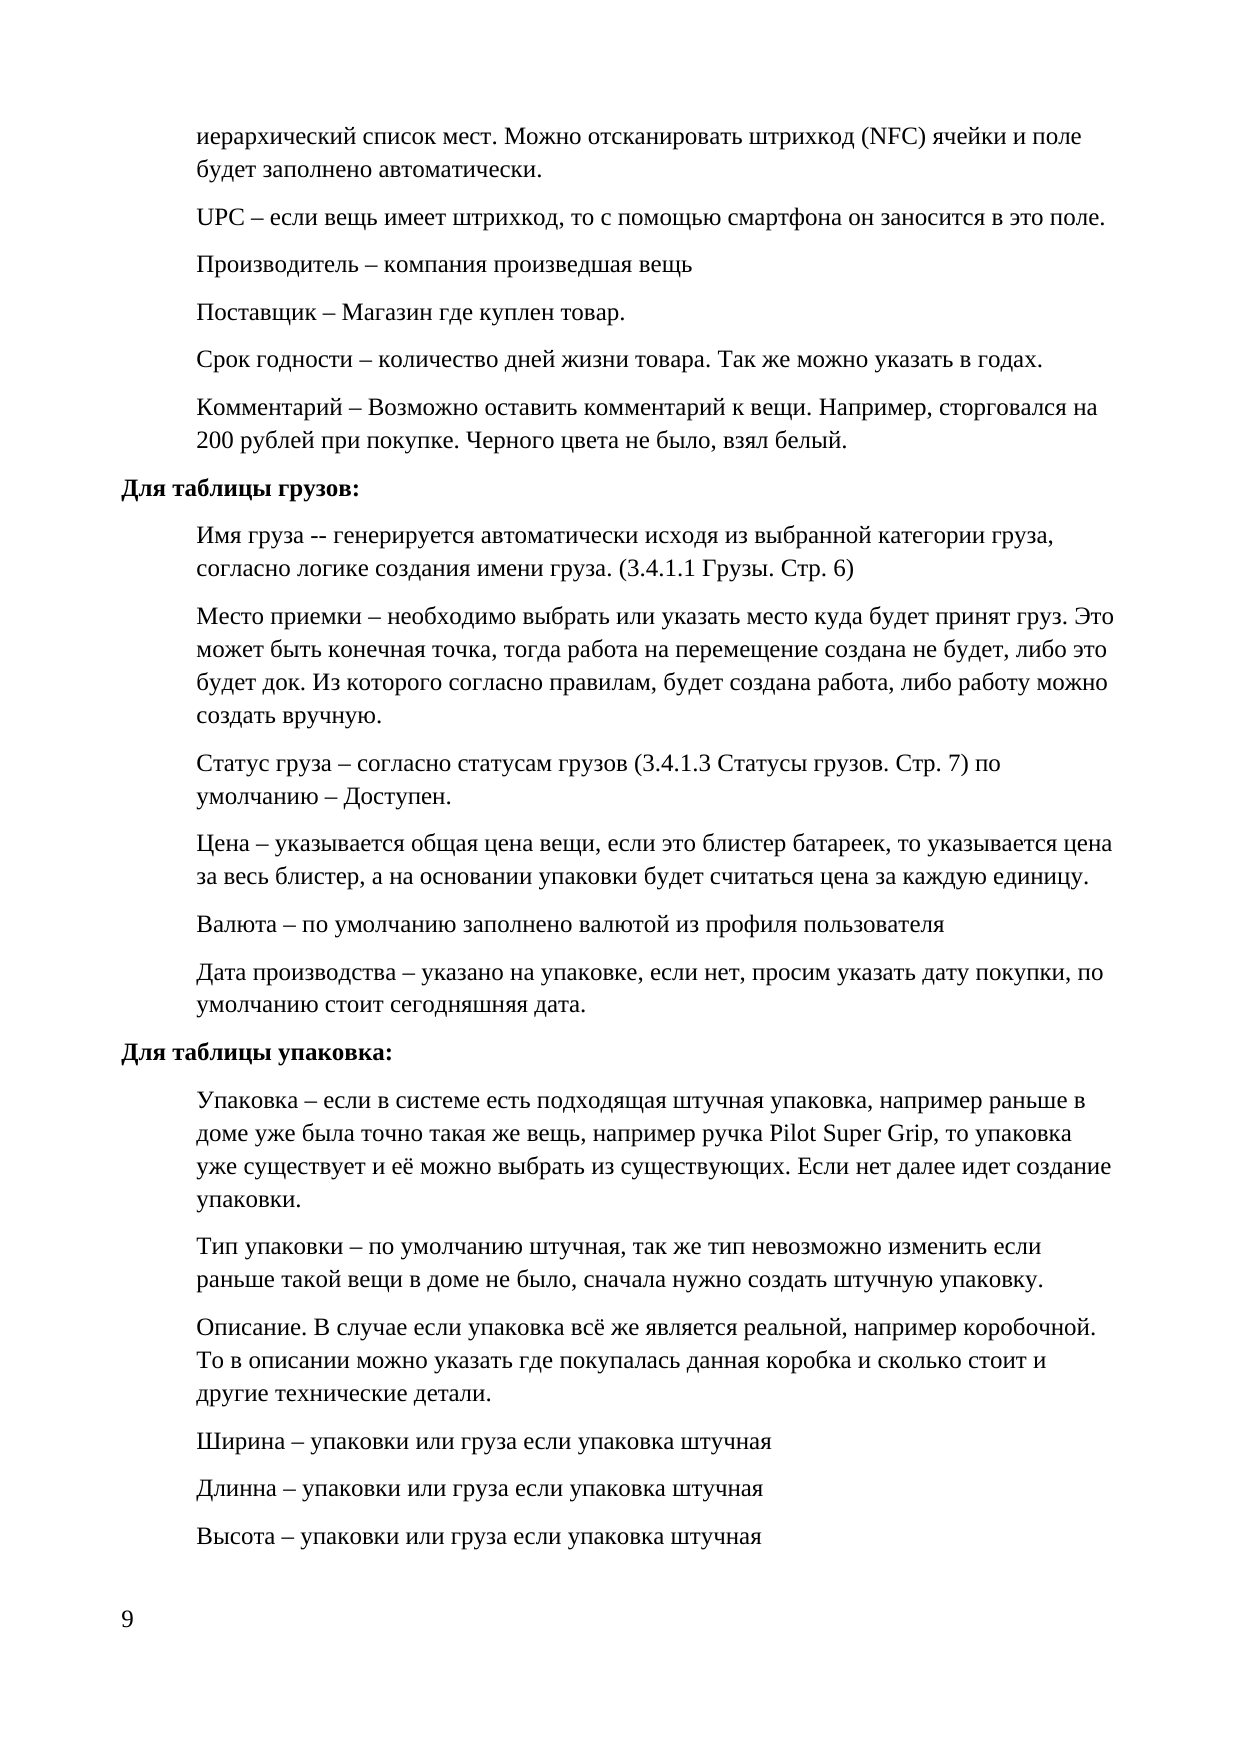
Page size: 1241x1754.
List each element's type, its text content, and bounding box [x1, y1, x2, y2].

text Для таблицы упаковка: [121, 1037, 1119, 1066]
list Имя груза -- генерируется автоматически исходя из выбранной категории груза, согласно логике создания имени груза. (3.4.1.1 Грузы. Стр. 6) [159, 520, 1119, 582]
list Место приемки – необходимо выбрать или указать место куда будет принят груз. Это может быть конечная точка, тогда работа на перемещение создана не будет, либо это будет док. Из которого согласно правилам, будет создана работа, либо работу можно создать вручную. [159, 601, 1119, 729]
list Срок годности – количество дней жизни товара. Так же можно указать в годах. [159, 344, 1119, 373]
list Длинна – упаковки или груза если упаковка штучная [159, 1473, 1119, 1502]
list Ширина – упаковки или груза если упаковка штучная [159, 1426, 1119, 1454]
list Высота – упаковки или груза если упаковка штучная [159, 1521, 1119, 1550]
list Производитель – компания произведшая вещь [159, 249, 1119, 278]
list иерархический список мест. Можно отсканировать штрихкод (NFC) ячейки и поле будет заполнено автоматически. [159, 121, 1119, 183]
list Поставщик – Магазин где куплен товар. [159, 297, 1119, 326]
list Тип упаковки – по умолчанию штучная, так же тип невозможно изменить если раньше такой вещи в доме не было, сначала нужно создать штучную упаковку. [159, 1231, 1119, 1293]
text Для таблицы грузов: [121, 473, 1119, 502]
list Статус груза – согласно статусам грузов (3.4.1.3 Статусы грузов. Стр. 7) по умолчанию – Доступен. [159, 748, 1119, 809]
list Комментарий – Возможно оставить комментарий к вещи. Например, сторговался на 200 рублей при покупке. Черного цвета не было, взял белый. [159, 392, 1119, 454]
list Дата производства – указано на упаковке, если нет, просим указать дату покупки, по умолчанию стоит сегодняшняя дата. [159, 957, 1119, 1018]
list Описание. В случае если упаковка всё же является реальной, например коробочной. То в описании можно указать где покупалась данная коробка и сколько стоит и другие технические детали. [159, 1312, 1119, 1407]
list UPC – если вещь имеет штрихкод, то с помощью смартфона он заносится в это поле. [159, 202, 1119, 231]
list Валюта – по умолчанию заполнено валютой из профиля пользователя [159, 909, 1119, 938]
list Упаковка – если в системе есть подходящая штучная упаковка, например раньше в доме уже была точно такая же вещь, например ручка Pilot Super Grip, то упаковка уже существует и её можно выбрать из существующих. Если нет далее идет создание упаковки. [159, 1085, 1119, 1213]
list Цена – указывается общая цена вещи, если это блистер батареек, то указывается цена за весь блистер, а на основании упаковки будет считаться цена за каждую единицу. [159, 828, 1119, 890]
